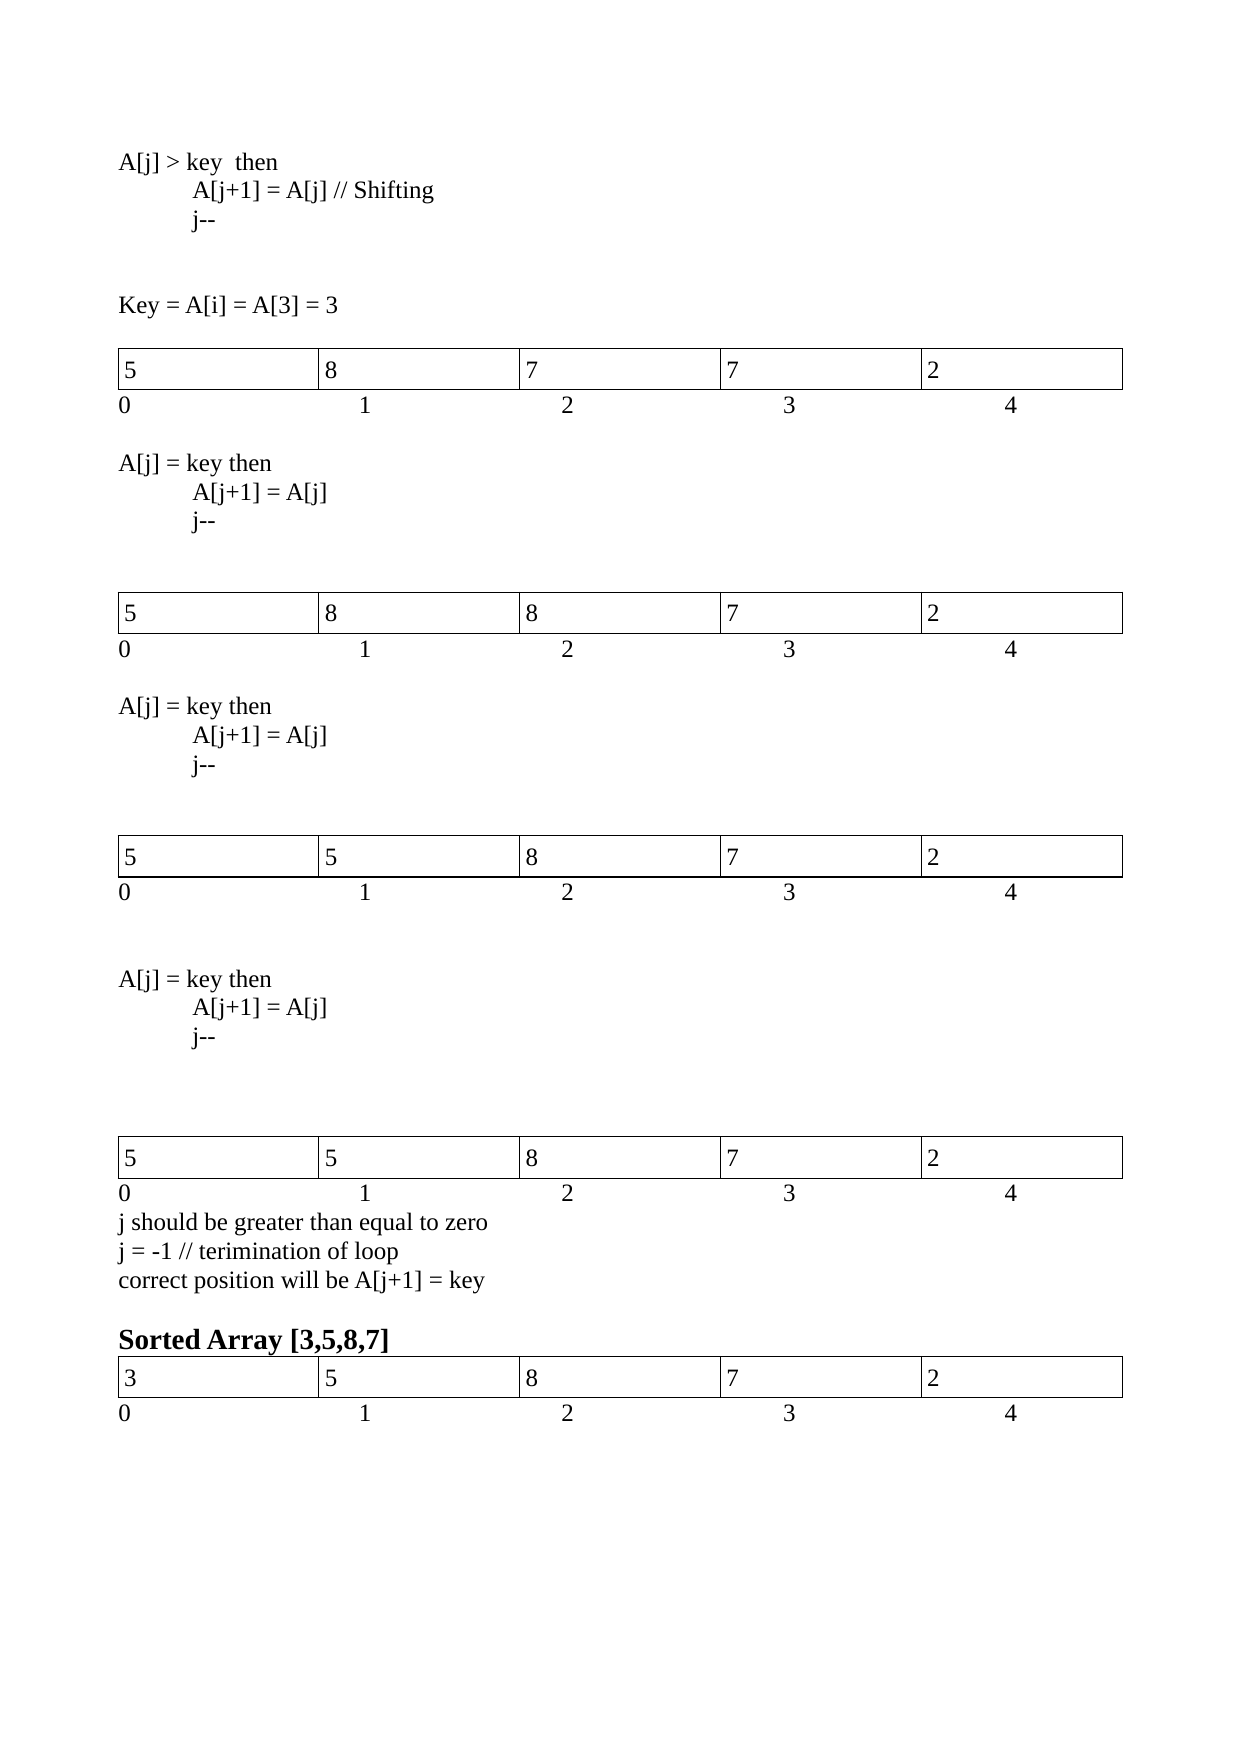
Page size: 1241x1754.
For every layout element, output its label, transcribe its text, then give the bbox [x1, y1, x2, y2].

text A[j] = key then [118, 964, 1122, 992]
table_header 2 [922, 1137, 1122, 1177]
text j-- [118, 505, 1122, 534]
table_header 7 [721, 1357, 921, 1397]
table_header 8 [319, 349, 519, 389]
table_header 8 [319, 593, 519, 633]
table_header 5 [119, 1137, 318, 1177]
table_header 7 [721, 349, 921, 389]
text A[j+1] = A[j] [118, 720, 1122, 749]
text 0 1 2 3 4 [118, 1398, 1122, 1427]
table_header 5 [119, 836, 318, 876]
text j = -1 // terimination of loop [118, 1236, 1122, 1265]
text A[j] = key then [118, 691, 1122, 720]
table_header 5 [119, 349, 318, 389]
table_header 2 [922, 593, 1122, 633]
table_header 2 [922, 349, 1122, 389]
text 0 1 2 3 4 [118, 390, 1122, 419]
table_header 5 [119, 593, 318, 633]
text correct position will be A[j+1] = key [118, 1265, 1122, 1293]
table_header 7 [721, 836, 921, 876]
text A[j] > key then [118, 147, 1122, 176]
text 0 1 2 3 4 [118, 634, 1122, 663]
table_header 8 [520, 1357, 720, 1397]
text 0 1 2 3 4 [118, 1179, 1122, 1207]
table_header 8 [520, 593, 720, 633]
text 0 1 2 3 4 [118, 878, 1122, 906]
table_header 7 [721, 593, 921, 633]
text j-- [118, 1021, 1122, 1050]
table_header 7 [721, 1137, 921, 1177]
text A[j+1] = A[j] [118, 477, 1122, 505]
table_header 7 [520, 349, 720, 389]
text A[j] = key then [118, 448, 1122, 477]
table_header 5 [319, 836, 519, 876]
table_header 2 [922, 836, 1122, 876]
text Key = A[i] = A[3] = 3 [118, 291, 1122, 319]
table_header 5 [319, 1137, 519, 1177]
text A[j+1] = A[j] // Shifting [118, 176, 1122, 204]
table_header 8 [520, 836, 720, 876]
text A[j+1] = A[j] [118, 992, 1122, 1021]
table_header 5 [319, 1357, 519, 1397]
text j-- [118, 204, 1122, 233]
table_header 8 [520, 1137, 720, 1177]
table_header 2 [922, 1357, 1122, 1397]
table_header 3 [119, 1357, 318, 1397]
text j-- [118, 749, 1122, 778]
text j should be greater than equal to zero [118, 1207, 1122, 1236]
text Sorted Array [3,5,8,7] [118, 1322, 1122, 1356]
